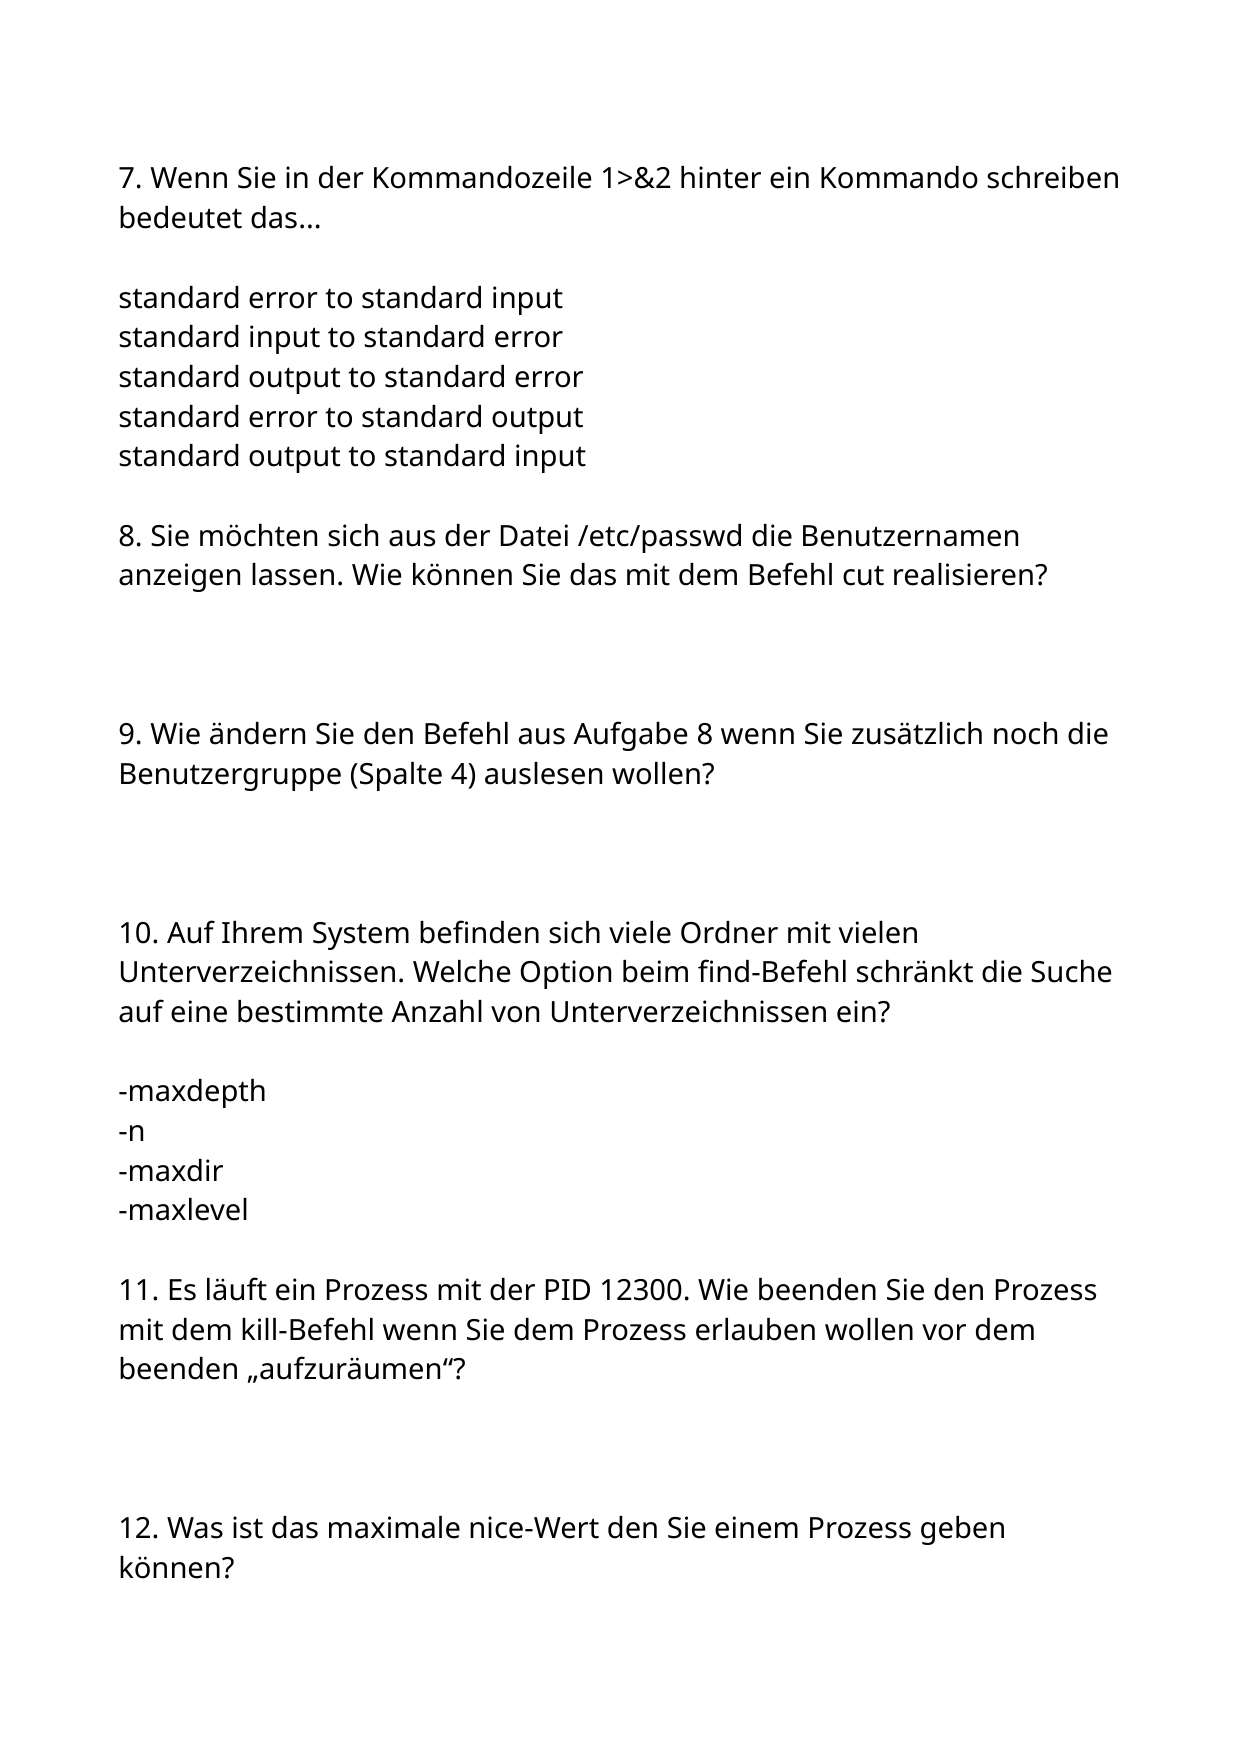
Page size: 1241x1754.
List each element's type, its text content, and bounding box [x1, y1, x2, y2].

text 7. Wenn Sie in der Kommandozeile 1>&2 hinter ein Kommando schreiben bedeutet das... standard error to standard input [118, 118, 1122, 317]
text standard error to standard output [118, 396, 1122, 436]
text standard input to standard error [118, 317, 1122, 356]
text standard output to standard error [118, 356, 1122, 396]
text standard output to standard input 8. Sie möchten sich aus der Datei /etc/passwd die Benutzernamen anzeigen lassen. Wie können Sie das mit dem Befehl cut realisieren? 9. Wie ändern Sie den Befehl aus Aufgabe 8 wenn Sie zusätzlich noch die Benutzergruppe (Spalte 4) auslesen wollen? 10. Auf Ihrem System befinden sich viele Ordner mit vielen Unterverzeichnissen. Welche Option beim find-Befehl schränkt die Suche auf eine bestimmte Anzahl von Unterverzeichnissen ein? -maxdepth -n -maxdir -maxlevel 11. Es läuft ein Prozess mit der PID 12300. Wie beenden Sie den Prozess mit dem kill-Befehl wenn Sie dem Prozess erlauben wollen vor dem beenden „aufzuräumen“? 12. Was ist das maximale nice-Wert den Sie einem Prozess geben können? [118, 436, 1122, 1626]
